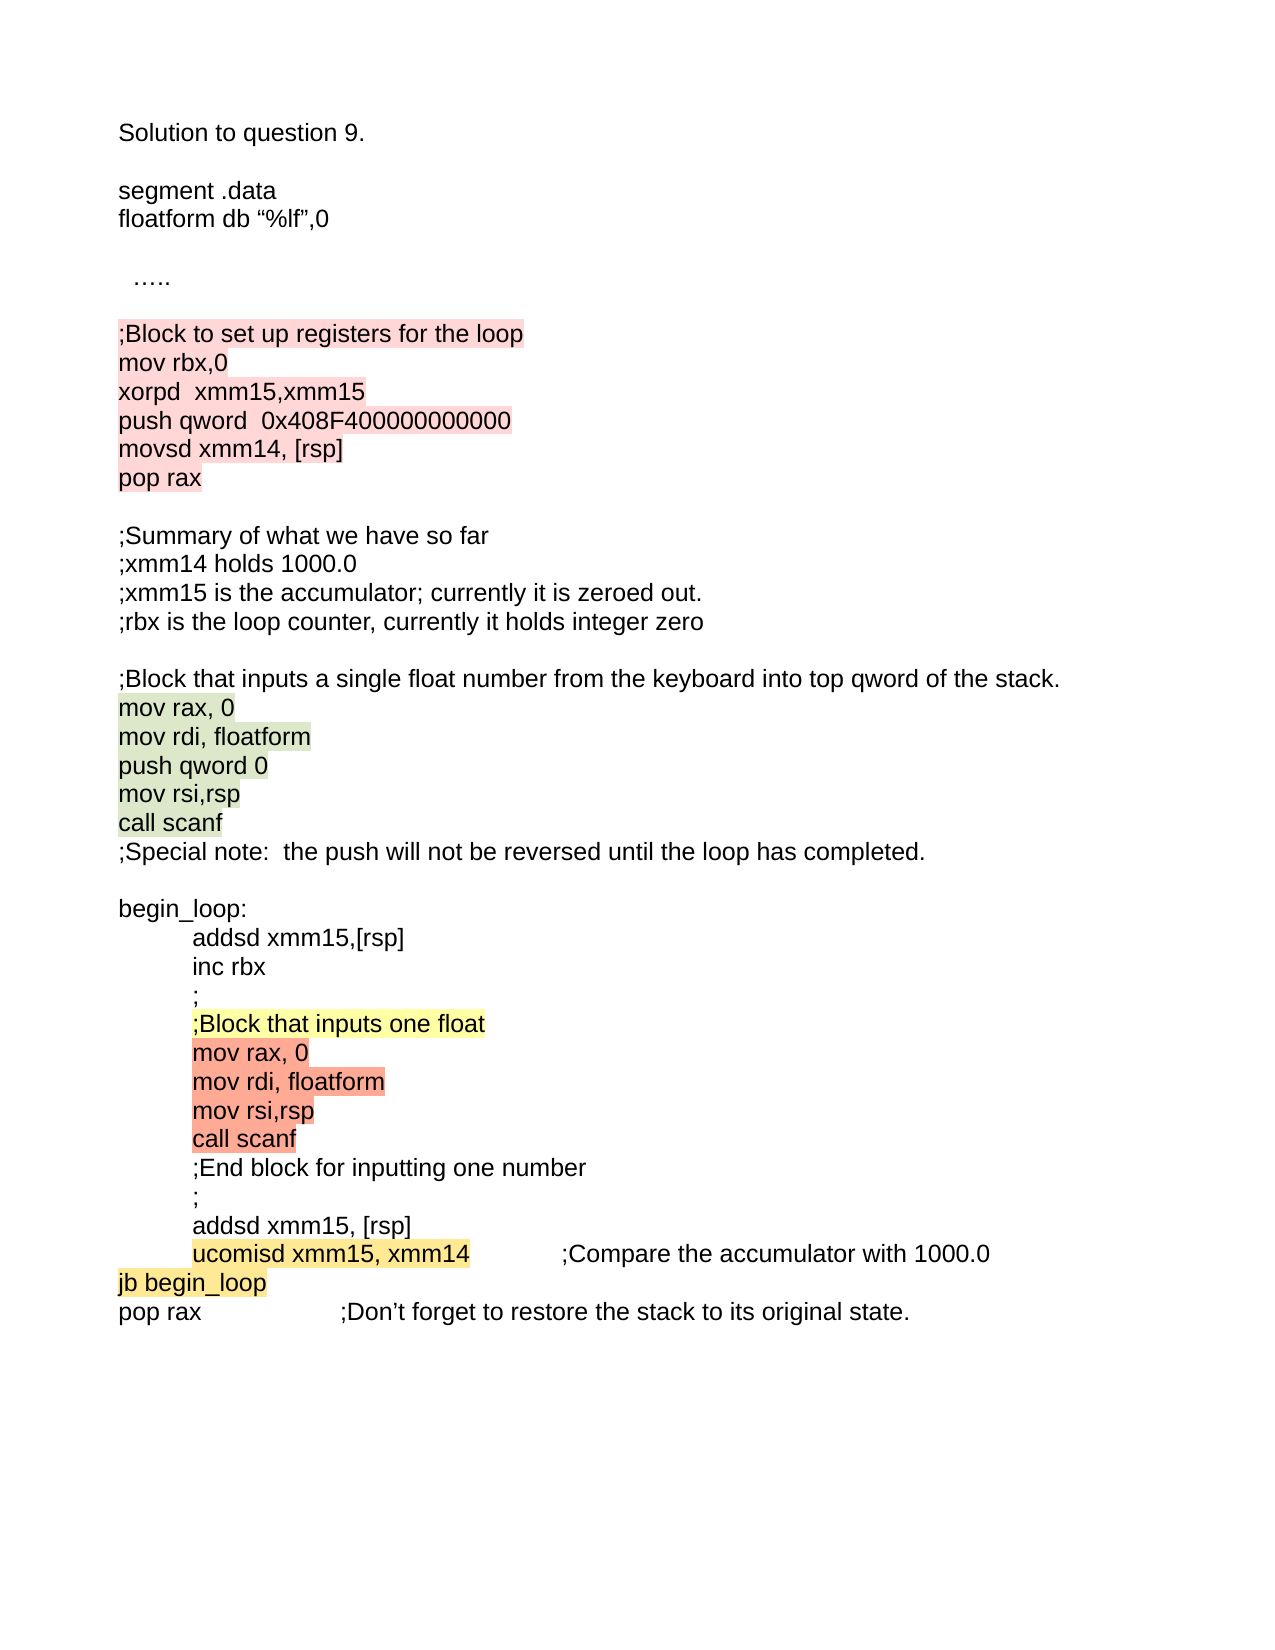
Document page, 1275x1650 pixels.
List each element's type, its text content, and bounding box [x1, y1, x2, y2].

text mov rdi, floatform [118, 722, 1157, 751]
text call scanf [118, 808, 1157, 837]
text push qword 0 [118, 751, 1157, 779]
text addsd xmm15, [rsp] [118, 1211, 1157, 1239]
text pop rax ;Don’t forget to restore the stack to its original state. [118, 1297, 1157, 1326]
text ….. [118, 262, 1157, 291]
text ; [118, 981, 1157, 1009]
text segment .data [118, 176, 1157, 204]
text begin_loop: [118, 894, 1157, 923]
text mov rax, 0 [118, 693, 1157, 722]
text ;rbx is the loop counter, currently it holds integer zero [118, 607, 1157, 636]
text mov rax, 0 [118, 1038, 1157, 1067]
text floatform db “%lf”,0 [118, 204, 1157, 233]
text ;Special note: the push will not be reversed until the loop has completed. [118, 837, 1157, 866]
text jb begin_loop [118, 1268, 1157, 1297]
text movsd xmm14, [rsp] [118, 434, 1157, 463]
text call scanf [118, 1124, 1157, 1153]
text mov rbx,0 [118, 348, 1157, 377]
text mov rdi, floatform [118, 1067, 1157, 1096]
text Solution to question 9. [118, 118, 1157, 147]
text xorpd xmm15,xmm15 [118, 377, 1157, 406]
text pop rax [118, 463, 1157, 492]
text mov rsi,rsp [118, 1096, 1157, 1124]
text ;Block to set up registers for the loop [118, 319, 1157, 348]
text ;xmm15 is the accumulator; currently it is zeroed out. [118, 578, 1157, 607]
text ;xmm14 holds 1000.0 [118, 549, 1157, 578]
text inc rbx [118, 952, 1157, 981]
text ;End block for inputting one number [118, 1153, 1157, 1182]
text ;Block that inputs one float [118, 1009, 1157, 1038]
text ;Block that inputs a single float number from the keyboard into top qword of the stack. [118, 664, 1157, 693]
text mov rsi,rsp [118, 779, 1157, 808]
text ucomisd xmm15, xmm14 ;Compare the accumulator with 1000.0 [118, 1239, 1157, 1268]
text ; [118, 1182, 1157, 1211]
text ;Summary of what we have so far [118, 521, 1157, 549]
text addsd xmm15,[rsp] [118, 923, 1157, 952]
text push qword 0x408F400000000000 [118, 406, 1157, 434]
